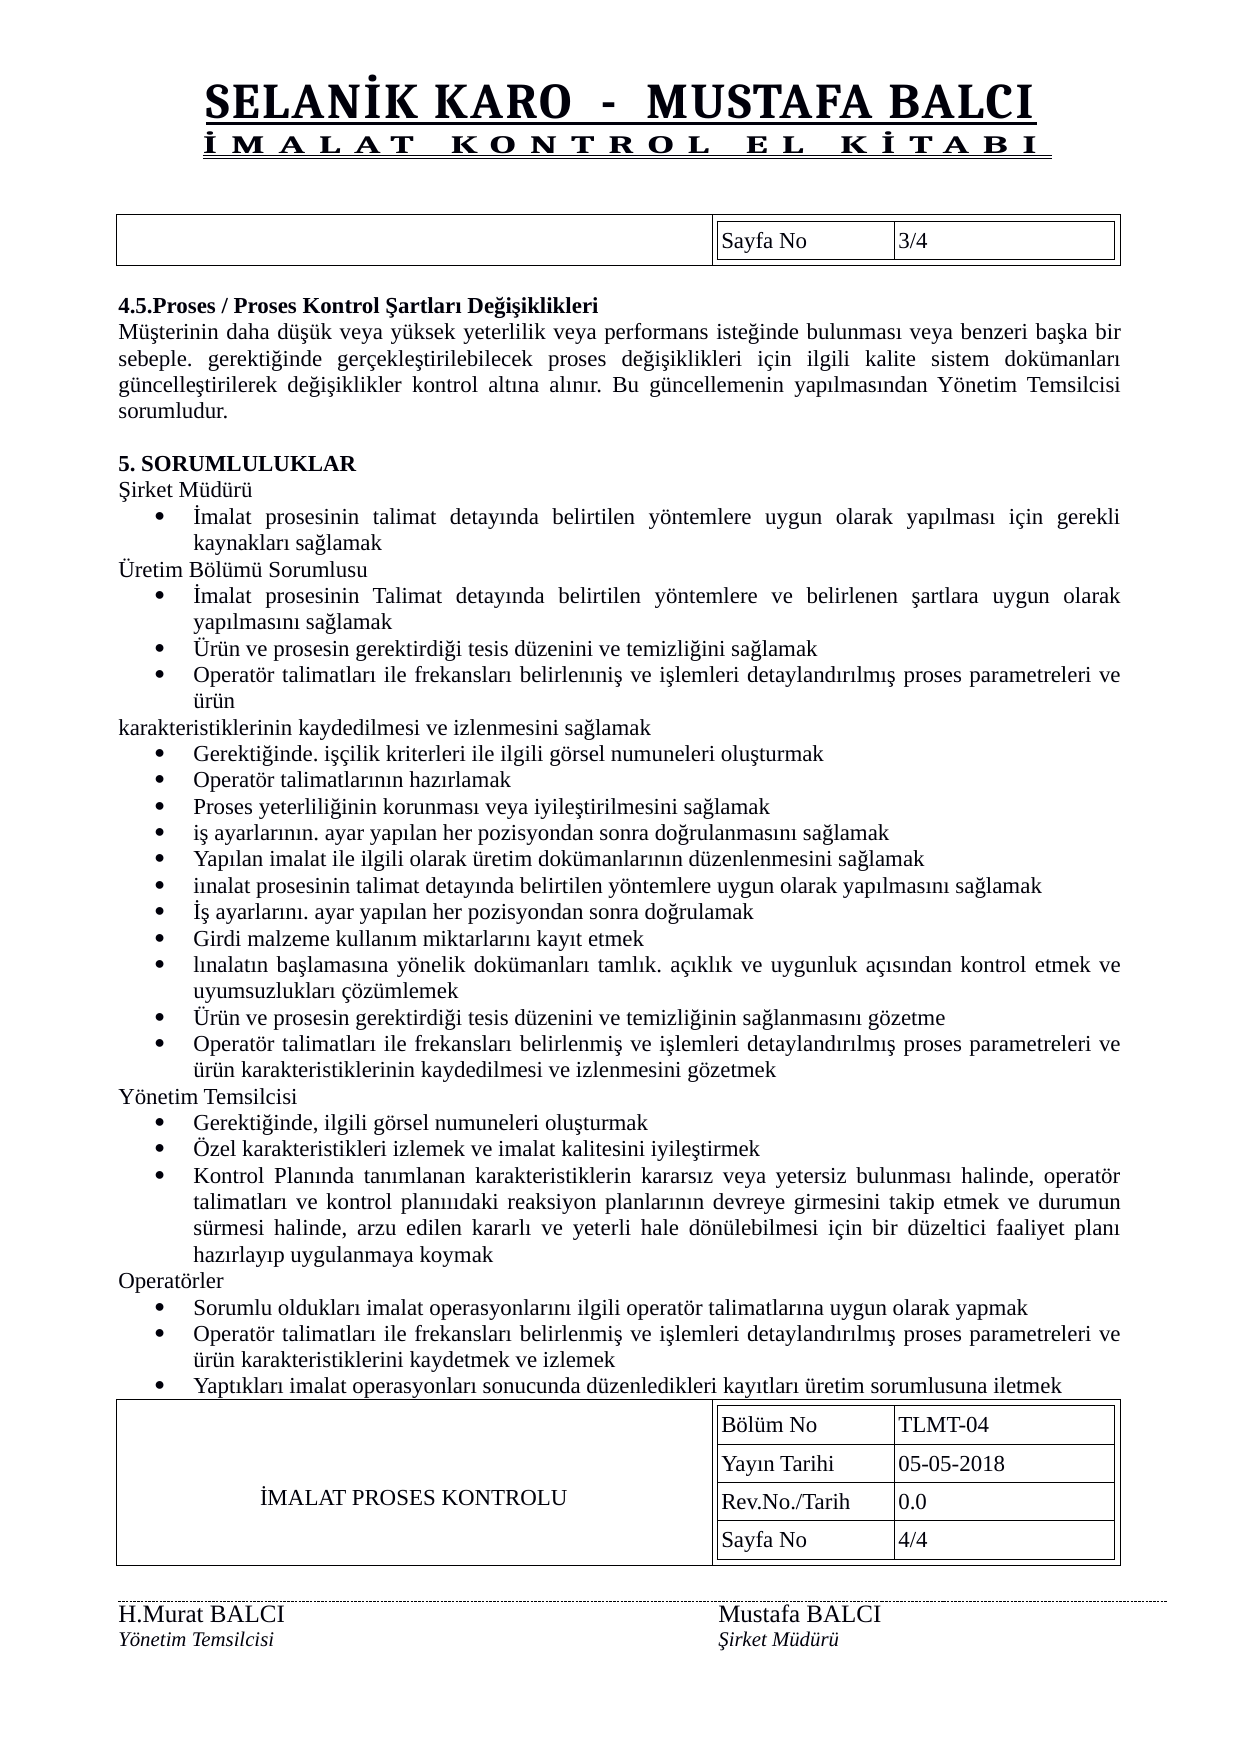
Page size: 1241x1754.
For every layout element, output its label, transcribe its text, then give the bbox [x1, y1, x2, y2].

text 5. SORUMLULUKLAR [118, 450, 1122, 477]
text Yönetim Temsilcisi [118, 1083, 1122, 1109]
list Operatör talimatları ile frekansları belirlenıniş ve işlemleri detaylandırılmış proses parametreleri ve ürün [156, 661, 1122, 714]
list Kontrol Planında tanımlanan karakteristiklerin kararsız veya yetersiz bulunması halinde, operatör talimatları ve kontrol planıııdaki reaksiyon planlarının devreye girmesini takip etmek ve durumun sürmesi halinde, arzu edilen kararlı ve yeterli hale dönülebilmesi için bir düzeltici faaliyet planı hazırlayıp uygulanmaya koymak [156, 1162, 1122, 1267]
list Yaptıkları imalat operasyonları sonucunda düzenledikleri kayıtları üretim sorumlusuna iletmek [156, 1373, 1122, 1399]
text karakteristiklerinin kaydedilmesi ve izlenmesini sağlamak [118, 714, 1122, 740]
list Girdi malzeme kullanım miktarlarını kayıt etmek [156, 924, 1122, 951]
table_cell 05-05-2018 [895, 1445, 1114, 1482]
text 4.5.Proses / Proses Kontrol Şartları Değişiklikleri [118, 292, 1122, 318]
list Sorumlu oldukları imalat operasyonlarını ilgili operatör talimatlarına uygun olarak yapmak [156, 1293, 1122, 1320]
table_cell Yayın Tarihi [718, 1445, 894, 1482]
table_header TLMT-04 [895, 1406, 1114, 1443]
list iş ayarlarının. ayar yapılan her pozisyondan sonra doğrulanmasını sağlamak [156, 819, 1122, 846]
text Üretim Bölümü Sorumlusu [118, 556, 1122, 582]
table_header İMALAT PROSES KONTROLU [117, 1400, 712, 1565]
list İmalat prosesinin Talimat detayında belirtilen yöntemlere ve belirlenen şartlara uygun olarak yapılmasını sağlamak [156, 582, 1122, 635]
table_cell 0.0 [895, 1483, 1114, 1520]
list iınalat prosesinin talimat detayında belirtilen yöntemlere uygun olarak yapılmasını sağlamak [156, 872, 1122, 898]
list Özel karakteristikleri izlemek ve imalat kalitesini iyileştirmek [156, 1135, 1122, 1162]
table_cell Rev.No./Tarih [718, 1483, 894, 1520]
list Operatör talimatlarının hazırlamak [156, 766, 1122, 793]
text Operatörler [118, 1267, 1122, 1293]
table_cell Sayfa No [718, 222, 894, 259]
table_header [713, 1400, 1120, 1565]
table_header [117, 215, 712, 265]
list lınalatın başlamasına yönelik dokümanları tamlık. açıklık ve uygunluk açısından kontrol etmek ve uyumsuzlukları çözümlemek [156, 951, 1122, 1004]
list Operatör talimatları ile frekansları belirlenmiş ve işlemleri detaylandırılmış proses parametreleri ve ürün karakteristiklerini kaydetmek ve izlemek [156, 1320, 1122, 1373]
table_cell 3/4 [895, 222, 1114, 259]
list İş ayarlarını. ayar yapılan her pozisyondan sonra doğrulamak [156, 898, 1122, 924]
list Yapılan imalat ile ilgili olarak üretim dokümanlarının düzenlenmesini sağlamak [156, 846, 1122, 872]
table_header Bölüm No [718, 1406, 894, 1443]
list Ürün ve prosesin gerektirdiği tesis düzenini ve temizliğinin sağlanmasını gözetme [156, 1004, 1122, 1030]
list İmalat prosesinin talimat detayında belirtilen yöntemlere uygun olarak yapılması için gerekli kaynakları sağlamak [156, 503, 1122, 556]
list Operatör talimatları ile frekansları belirlenmiş ve işlemleri detaylandırılmış proses parametreleri ve ürün karakteristiklerinin kaydedilmesi ve izlenmesini gözetmek [156, 1030, 1122, 1083]
list Proses yeterliliğinin korunması veya iyileştirilmesini sağlamak [156, 793, 1122, 819]
list Ürün ve prosesin gerektirdiği tesis düzenini ve temizliğini sağlamak [156, 635, 1122, 661]
text Müşterinin daha düşük veya yüksek yeterlilik veya performans isteğinde bulunması veya benzeri başka bir sebeple. gerektiğinde gerçekleştirilebilecek proses değişiklikleri için ilgili kalite sistem dokümanları güncelleştirilerek değişiklikler kontrol altına alınır. Bu güncellemenin yapılmasından Yönetim Temsilcisi sorumludur. [118, 318, 1122, 424]
text Şirket Müdürü [118, 477, 1122, 503]
list Gerektiğinde. işçilik kriterleri ile ilgili görsel numuneleri oluşturmak [156, 740, 1122, 766]
table_header [713, 215, 1120, 265]
table_cell 4/4 [895, 1521, 1114, 1558]
table_cell Sayfa No [718, 1521, 894, 1558]
list Gerektiğinde, ilgili görsel numuneleri oluşturmak [156, 1109, 1122, 1135]
